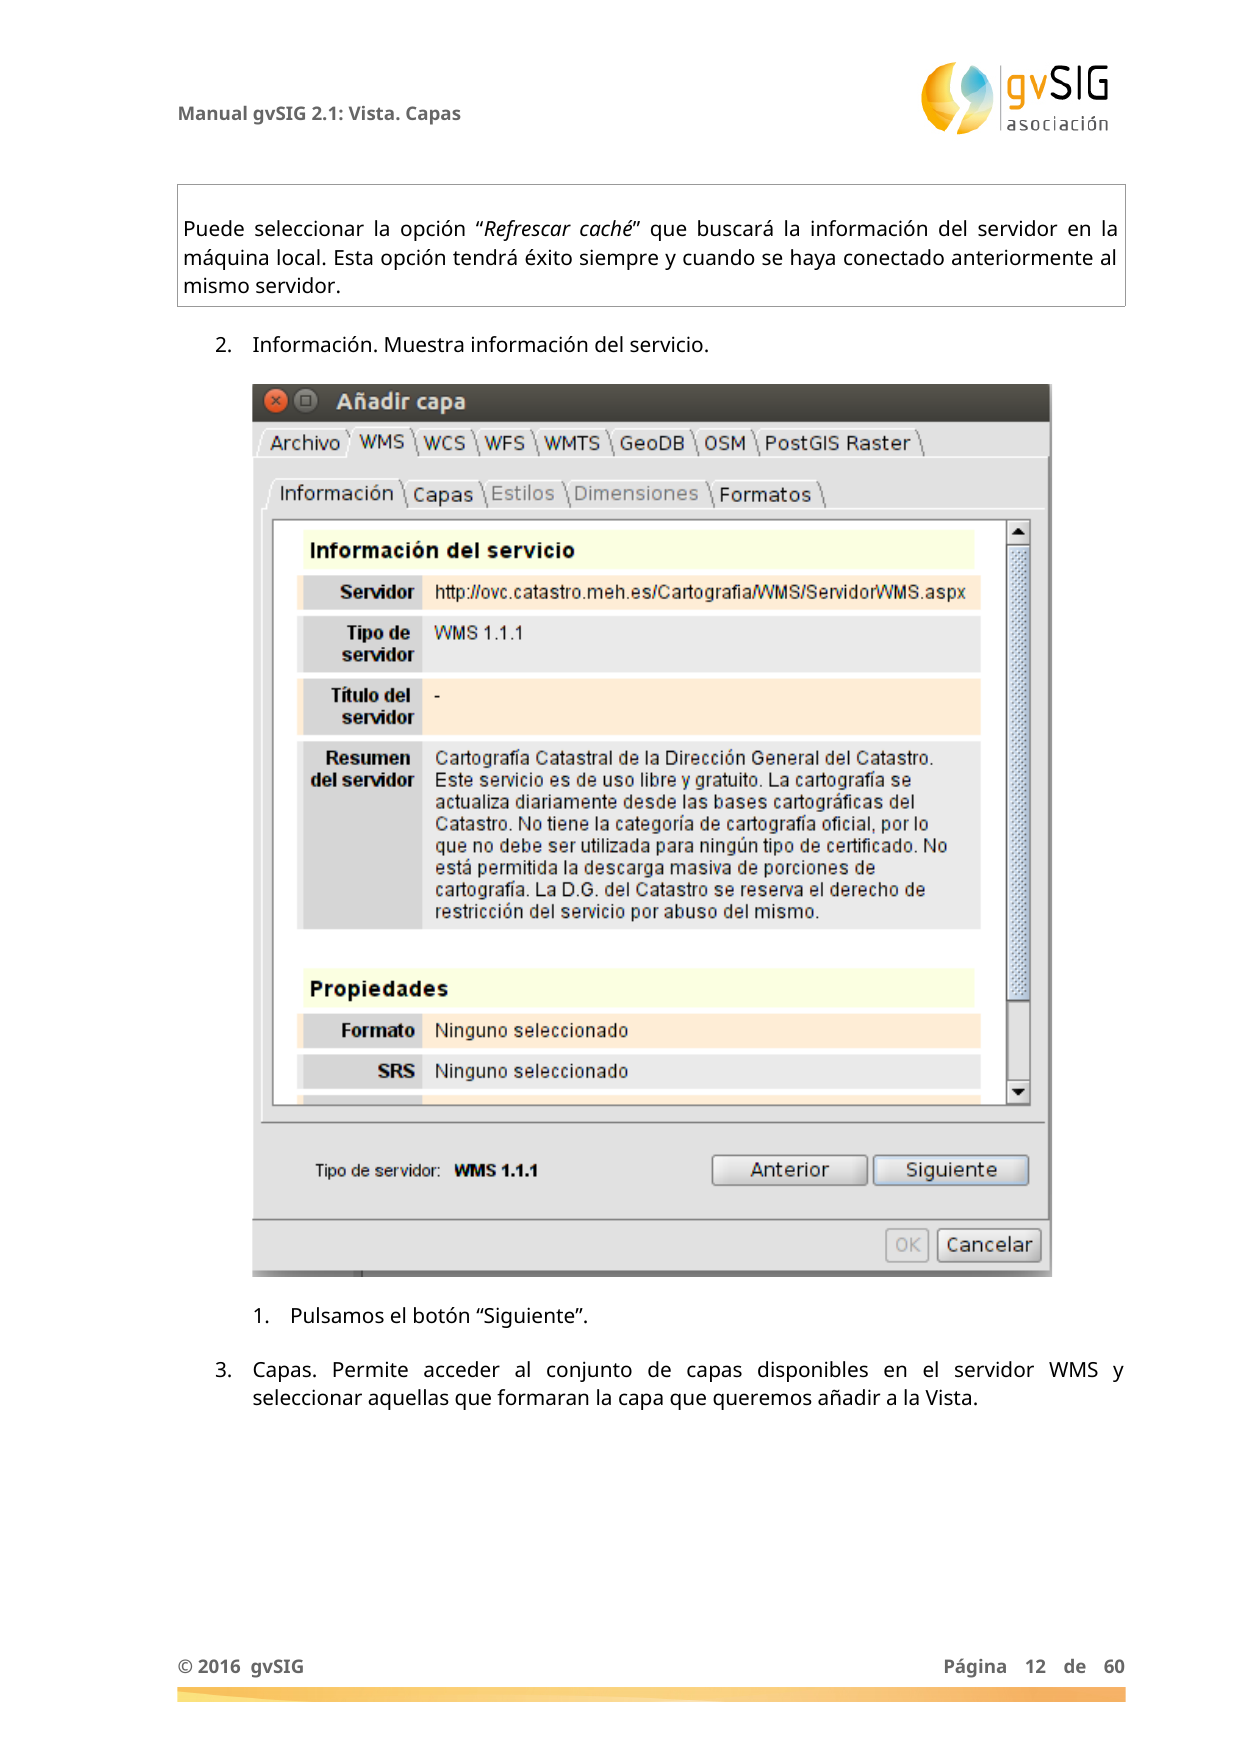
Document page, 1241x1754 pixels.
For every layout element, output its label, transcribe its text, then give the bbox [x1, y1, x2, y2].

table_header Puede seleccionar la opción “Refrescar caché” que buscará la información del servidor en la máquina local. Esta opción tendrá éxito siempre y cuando se haya conectado anteriormente al mismo servidor. [178, 185, 1125, 306]
picture [252, 384, 1053, 1277]
picture [902, 47, 1122, 148]
list Información. Muestra información del servicio. [215, 331, 1125, 359]
picture [177, 1687, 1126, 1702]
list Pulsamos el botón “Siguiente”. [252, 1301, 1125, 1330]
list Capas. Permite acceder al conjunto de capas disponibles en el servidor WMS y seleccionar aquellas que formaran la capa que queremos añadir a la Vista. [215, 1355, 1125, 1412]
